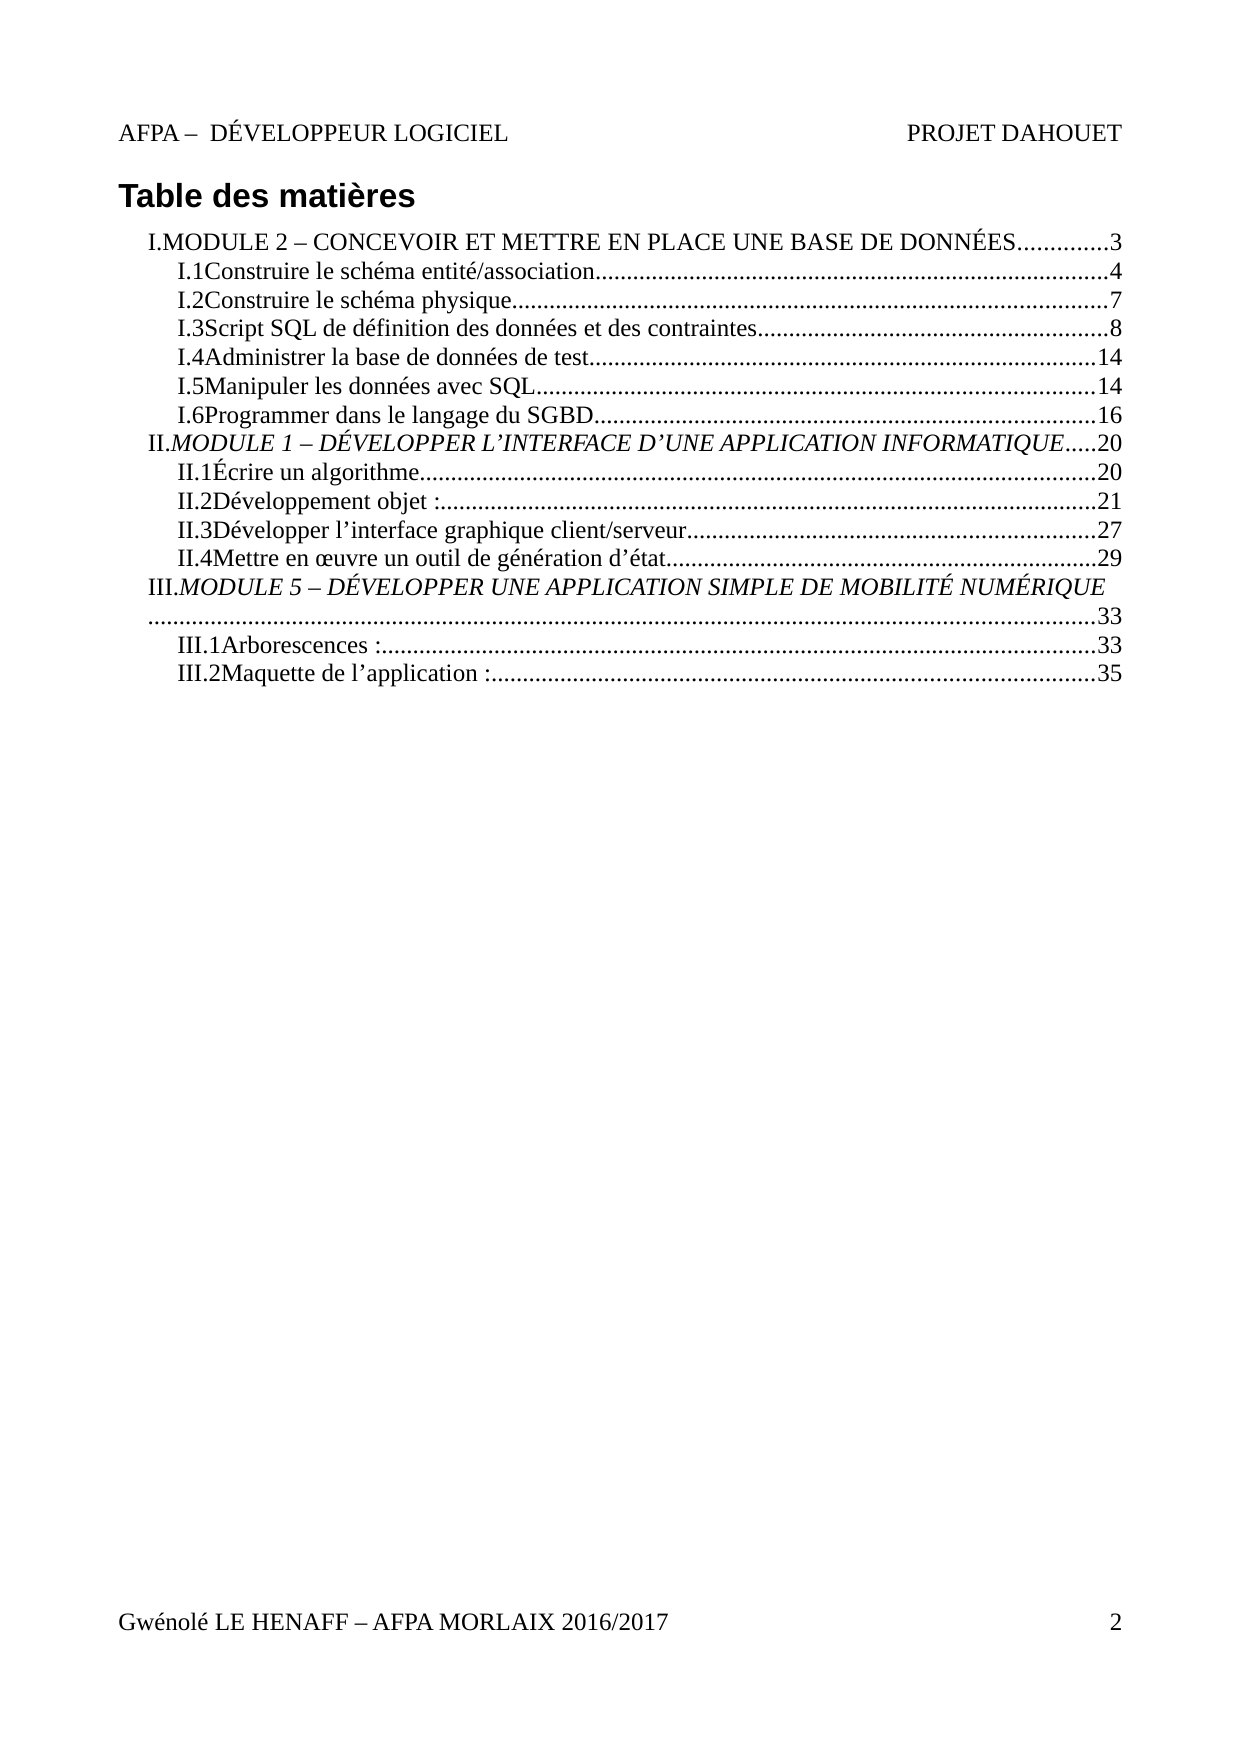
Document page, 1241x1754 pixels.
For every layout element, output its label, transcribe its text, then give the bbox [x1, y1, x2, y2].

text II.3Développer l’interface graphique client/serveur 27 [177, 515, 1122, 543]
text I.6Programmer dans le langage du SGBD 16 [177, 400, 1122, 428]
subtitle Table des matières [118, 176, 1122, 215]
text II.MODULE 1 – DÉVELOPPER L’INTERFACE D’UNE APPLICATION INFORMATIQUE 20 [148, 428, 1122, 457]
text I.1Construire le schéma entité/association 4 [177, 256, 1122, 285]
text III.MODULE 5 – DÉVELOPPER UNE APPLICATION SIMPLE DE MOBILITÉ NUMÉRIQUE 33 [148, 572, 1122, 630]
text III.2Maquette de l’application : 35 [177, 658, 1122, 687]
text I.MODULE 2 – CONCEVOIR ET METTRE EN PLACE UNE BASE DE DONNÉES 3 [148, 227, 1122, 256]
text II.4Mettre en œuvre un outil de génération d’état 29 [177, 543, 1122, 572]
text III.1Arborescences : 33 [177, 630, 1122, 658]
text I.2Construire le schéma physique 7 [177, 285, 1122, 313]
text I.5Manipuler les données avec SQL 14 [177, 371, 1122, 400]
text II.1Écrire un algorithme 20 [177, 457, 1122, 486]
text II.2Développement objet : 21 [177, 486, 1122, 515]
text I.4Administrer la base de données de test 14 [177, 342, 1122, 371]
text I.3Script SQL de définition des données et des contraintes 8 [177, 313, 1122, 342]
